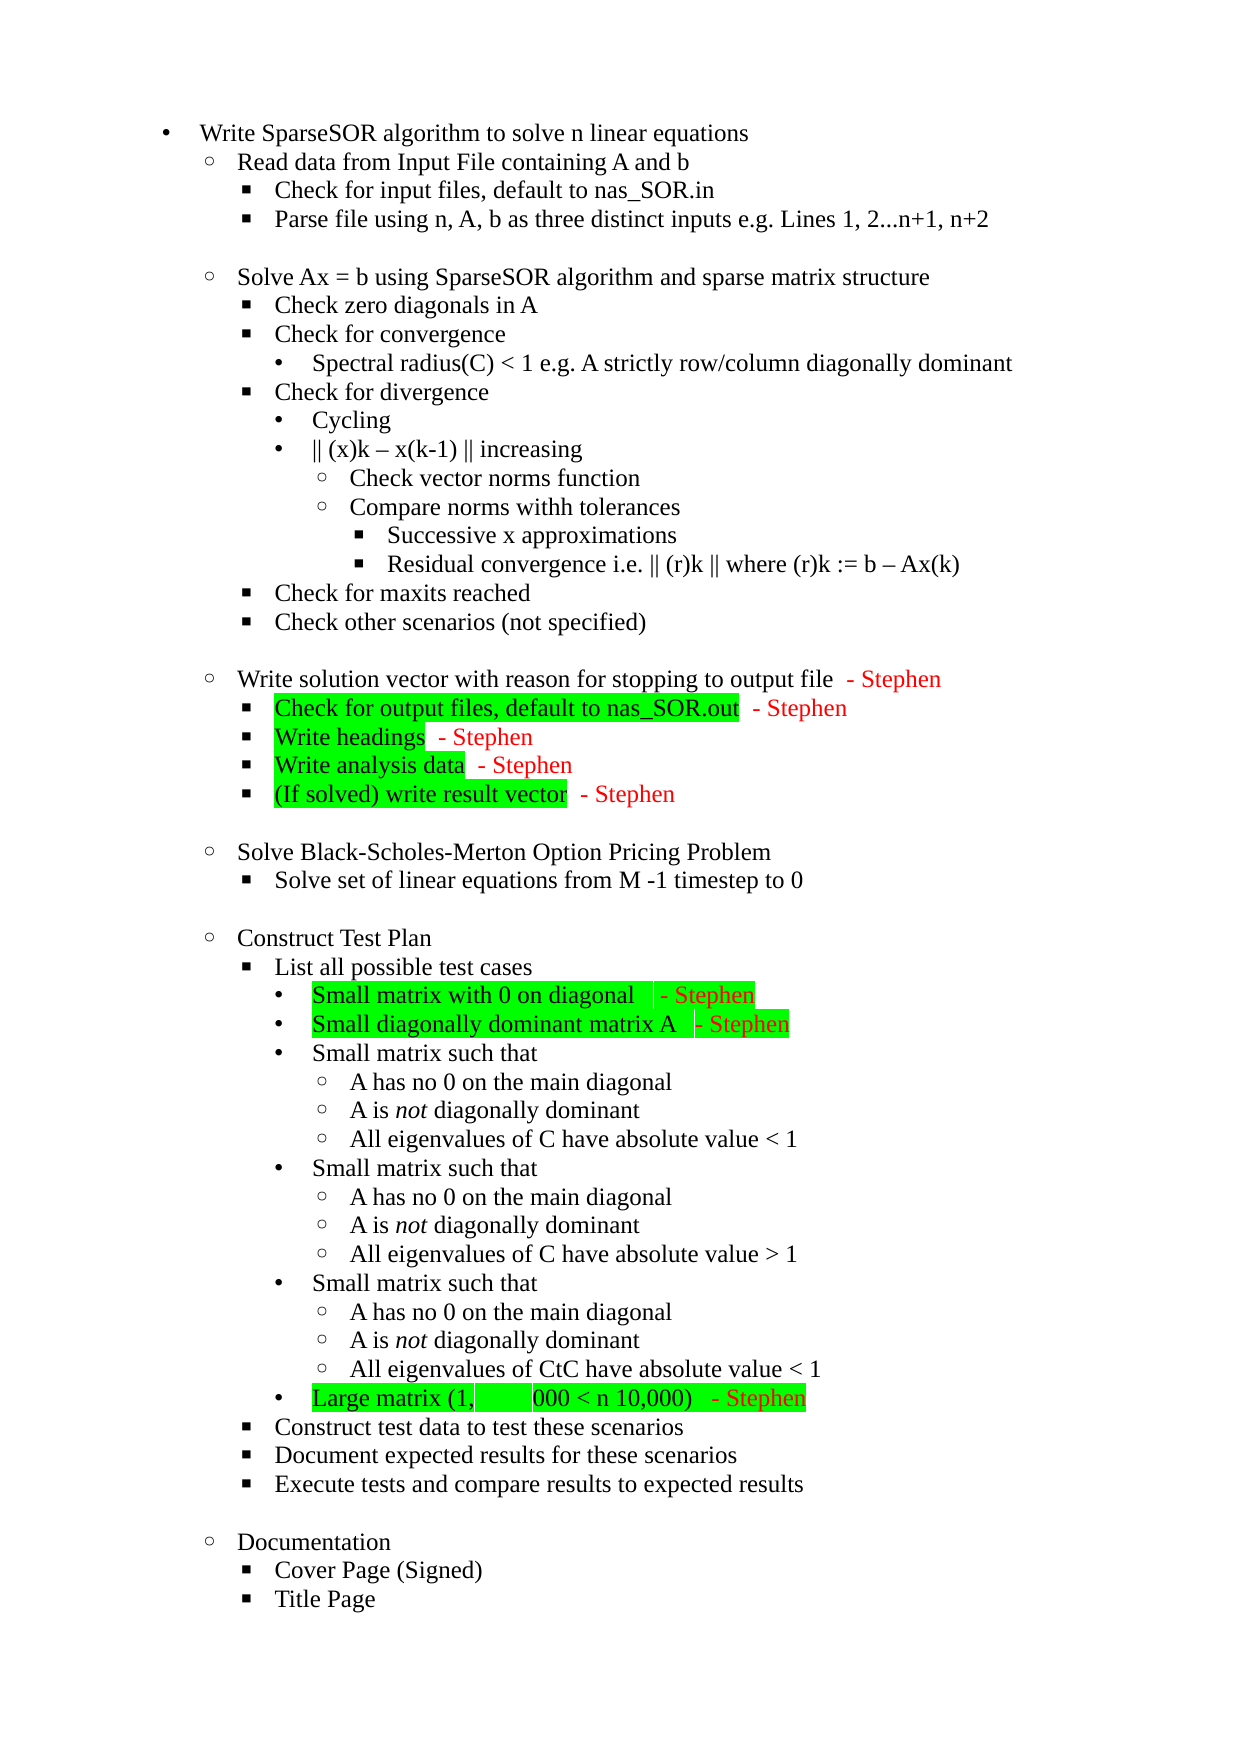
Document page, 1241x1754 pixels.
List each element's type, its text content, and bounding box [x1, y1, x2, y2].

list All eigenvalues of C have absolute value < 1 [312, 1124, 1122, 1153]
list Check for output files, default to nas_SOR.out - Stephen [237, 693, 1122, 722]
list Small matrix such that [274, 1268, 1122, 1297]
list A has no 0 on the main diagonal [312, 1067, 1122, 1096]
list A is not diagonally dominant [312, 1211, 1122, 1239]
list Document expected results for these scenarios [237, 1441, 1122, 1469]
list Documentation [199, 1527, 1122, 1556]
list Parse file using n, A, b as three distinct inputs e.g. Lines 1, 2...n+1, n+2 [237, 204, 1122, 233]
list Check other scenarios (not specified) [237, 607, 1122, 636]
list All eigenvalues of CtC have absolute value < 1 [312, 1354, 1122, 1383]
list Solve Black-Scholes-Merton Option Pricing Problem [199, 837, 1122, 866]
list || (x)k – x(k-1) || increasing [274, 434, 1122, 463]
list Write headings - Stephen [237, 722, 1122, 751]
list Check vector norms function [312, 463, 1122, 492]
list Solve set of linear equations from M -1 timestep to 0 [237, 866, 1122, 894]
list A is not diagonally dominant [312, 1096, 1122, 1124]
list All eigenvalues of C have absolute value > 1 [312, 1239, 1122, 1268]
list Cycling [274, 406, 1122, 434]
list Small matrix with 0 on diagonal - Stephen [274, 981, 1122, 1009]
list A has no 0 on the main diagonal [312, 1297, 1122, 1326]
list Large matrix (1, 000 < n 10,000) - Stephen [274, 1383, 1122, 1412]
list Write analysis data - Stephen [237, 751, 1122, 779]
list Read data from Input File containing A and b [199, 147, 1122, 176]
list Write solution vector with reason for stopping to output file - Stephen [199, 664, 1122, 693]
list Write SparseSOR algorithm to solve n linear equations [162, 118, 1122, 147]
list Compare norms withh tolerances [312, 492, 1122, 521]
list Title Page [237, 1584, 1122, 1613]
list Small matrix such that [274, 1153, 1122, 1182]
list Check for convergence [237, 319, 1122, 348]
list Small matrix such that [274, 1038, 1122, 1067]
list Successive x approximations [349, 521, 1122, 549]
list Cover Page (Signed) [237, 1556, 1122, 1584]
list A has no 0 on the main diagonal [312, 1182, 1122, 1211]
list (If solved) write result vector - Stephen [237, 779, 1122, 808]
list Check for maxits reached [237, 578, 1122, 607]
list Small diagonally dominant matrix A - Stephen [274, 1009, 1122, 1038]
list Construct test data to test these scenarios [237, 1412, 1122, 1441]
list Solve Ax = b using SparseSOR algorithm and sparse matrix structure [199, 262, 1122, 291]
list Check zero diagonals in A [237, 291, 1122, 319]
list List all possible test cases [237, 952, 1122, 981]
list Residual convergence i.e. || (r)k || where (r)k := b – Ax(k) [349, 549, 1122, 578]
list Execute tests and compare results to expected results [237, 1469, 1122, 1498]
list Spectral radius(C) < 1 e.g. A strictly row/column diagonally dominant [274, 348, 1122, 377]
list Check for input files, default to nas_SOR.in [237, 176, 1122, 204]
list Check for divergence [237, 377, 1122, 406]
list A is not diagonally dominant [312, 1326, 1122, 1354]
list Construct Test Plan [199, 923, 1122, 952]
